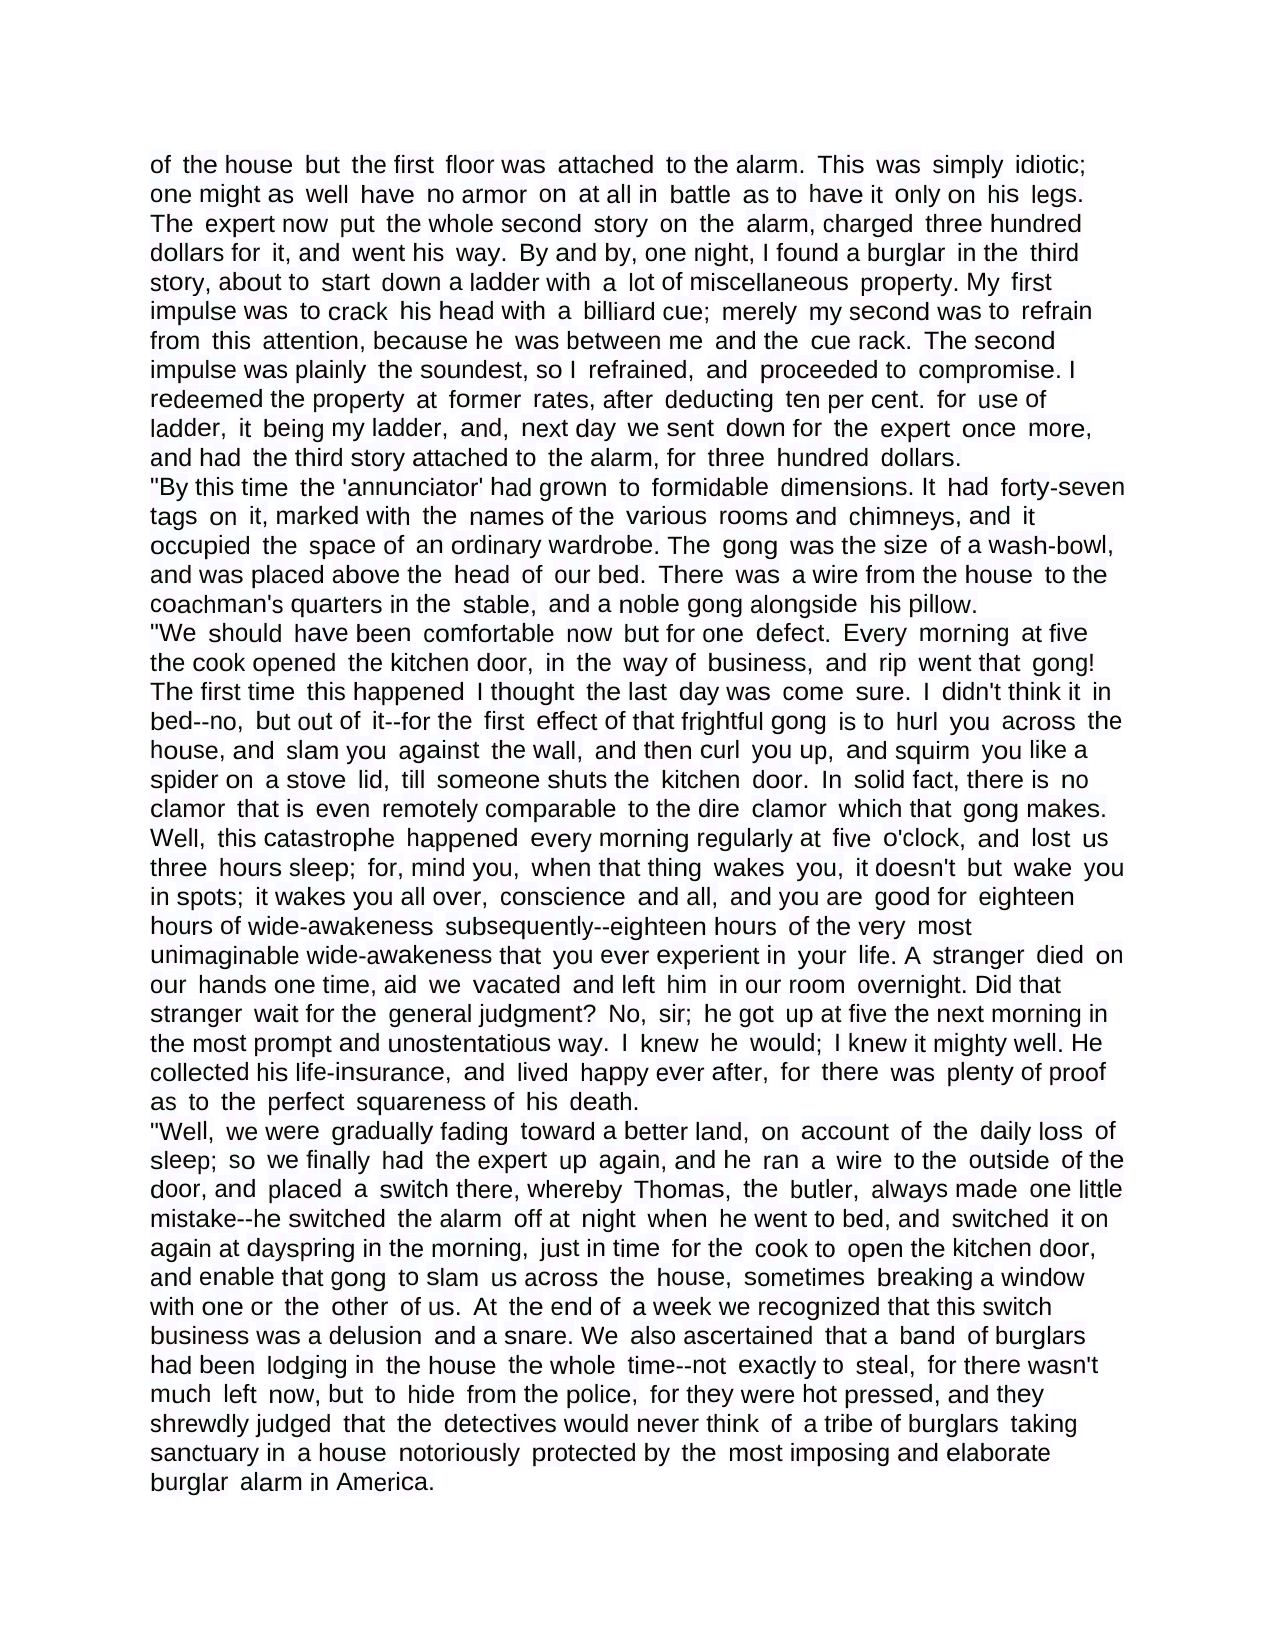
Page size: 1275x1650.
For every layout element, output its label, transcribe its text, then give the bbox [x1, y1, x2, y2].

text "By this time the 'annunciator' had grown to formidable dimensions. It had forty-seven tags on it, marked with the names of the various rooms and chimneys, and it occupied the space of an ordinary wardrobe. The gong was the size of a wash-bowl, and was placed above the head of our bed. There was a wire from the house to the coachman's quarters in the stable, and a noble gong alongside his pillow. [743, 472, 799, 618]
text "By this time the 'annunciator' had grown to formidable dimensions. It had forty-seven tags on it, marked with the names of the various rooms and chimneys, and it occupied the space of an ordinary wardrobe. The gong was the size of a wash-bowl, and was placed above the head of our bed. There was a wire from the house to the coachman's quarters in the stable, and a noble gong alongside his pillow. [934, 472, 1125, 618]
text "Well, we were gradually fading toward a better land, on account of the daily loss of sleep; so we finally had the expert up again, and he ran a wire to the outside of the door, and placed a switch there, whereby Thomas, the butler, always made one little mistake--he switched the alarm off at night when he went to bed, and switched it on again at dayspring in the morning, just in time for the cook to open the kitchen door, and enable that gong to slam us across the house, sometimes breaking a window with one or the other of us. At the end of a week we recognized that this switch business was a delusion and a snare. We also ascertained that a band of burglars had been lodging in the house the whole time--not exactly to steal, for there wasn't much left now, but to hide from the police, for they were hot pressed, and they shrewdly judged that the detectives would never think of a tribe of burglars taking sanctuary in a house notoriously protected by the most imposing and elaborate burglar alarm in America. [150, 1116, 1125, 1496]
text "We should have been comfortable now but for one defect. Every morning at five the cook opened the kitchen door, in the way of business, and rip went that gong! The first time this happened I thought the last day was come sure. I didn't think it in bed--no, but out of it--for the first effect of that frightful gong is to hurl you across the house, and slam you against the wall, and then curl you up, and squirm you like a spider on a stove lid, till someone shuts the kitchen door. In solid fact, there is no clamor that is even remotely comparable to the dire clamor which that gong makes. Well, this catastrophe happened every morning regularly at five o'clock, and lost us three hours sleep; for, mind you, when that thing wakes you, it doesn't but wake you in spots; it wakes you all over, conscience and all, and you are good for eighteen hours of wide-awakeness subsequently--eighteen hours of the very most unimaginable wide-awakeness that you ever experient in your life. A stranger died on our hands one time, aid we vacated and left him in our room overnight. Did that stranger wait for the general judgment? No, sir; he got up at five the next morning in the most prompt and unostentatious way. I knew he would; I knew it mighty well. He collected his life-insurance, and lived happy ever after, for there was plenty of proof as to the perfect squareness of his death. [150, 618, 1125, 1116]
text "By this time the 'annunciator' had grown to formidable dimensions. It had forty-seven tags on it, marked with the names of the various rooms and chimneys, and it occupied the space of an ordinary wardrobe. The gong was the size of a wash-bowl, and was placed above the head of our bed. There was a wire from the house to the coachman's quarters in the stable, and a noble gong alongside his pillow. [483, 472, 579, 618]
text "It was even so. I redeemed the tinware at pawnbroker's rates, less cost of advertising, bade the burglar good-night, closed the window after him, and retired to headquarters to report. Next morning we sent for the burglar-alarm man, and he came up and explained that the reason the alarm did not 'go off' was that no part of the house but the first floor was attached to the alarm. This was simply idiotic; one might as well have no armor on at all in battle as to have it only on his legs. The expert now put the whole second story on the alarm, charged three hundred dollars for it, and went his way. By and by, one night, I found a burglar in the third story, about to start down a ladder with a lot of miscellaneous property. My first impulse was to crack his head with a billiard cue; merely my second was to refrain from this attention, because he was between me and the cue rack. The second impulse was plainly the soundest, so I refrained, and proceeded to compromise. I redeemed the property at former rates, after deducting ten per cent. for use of ladder, it being my ladder, and, next day we sent down for the expert once more, and had the third story attached to the alarm, for three hundred dollars. [150, 150, 1125, 472]
